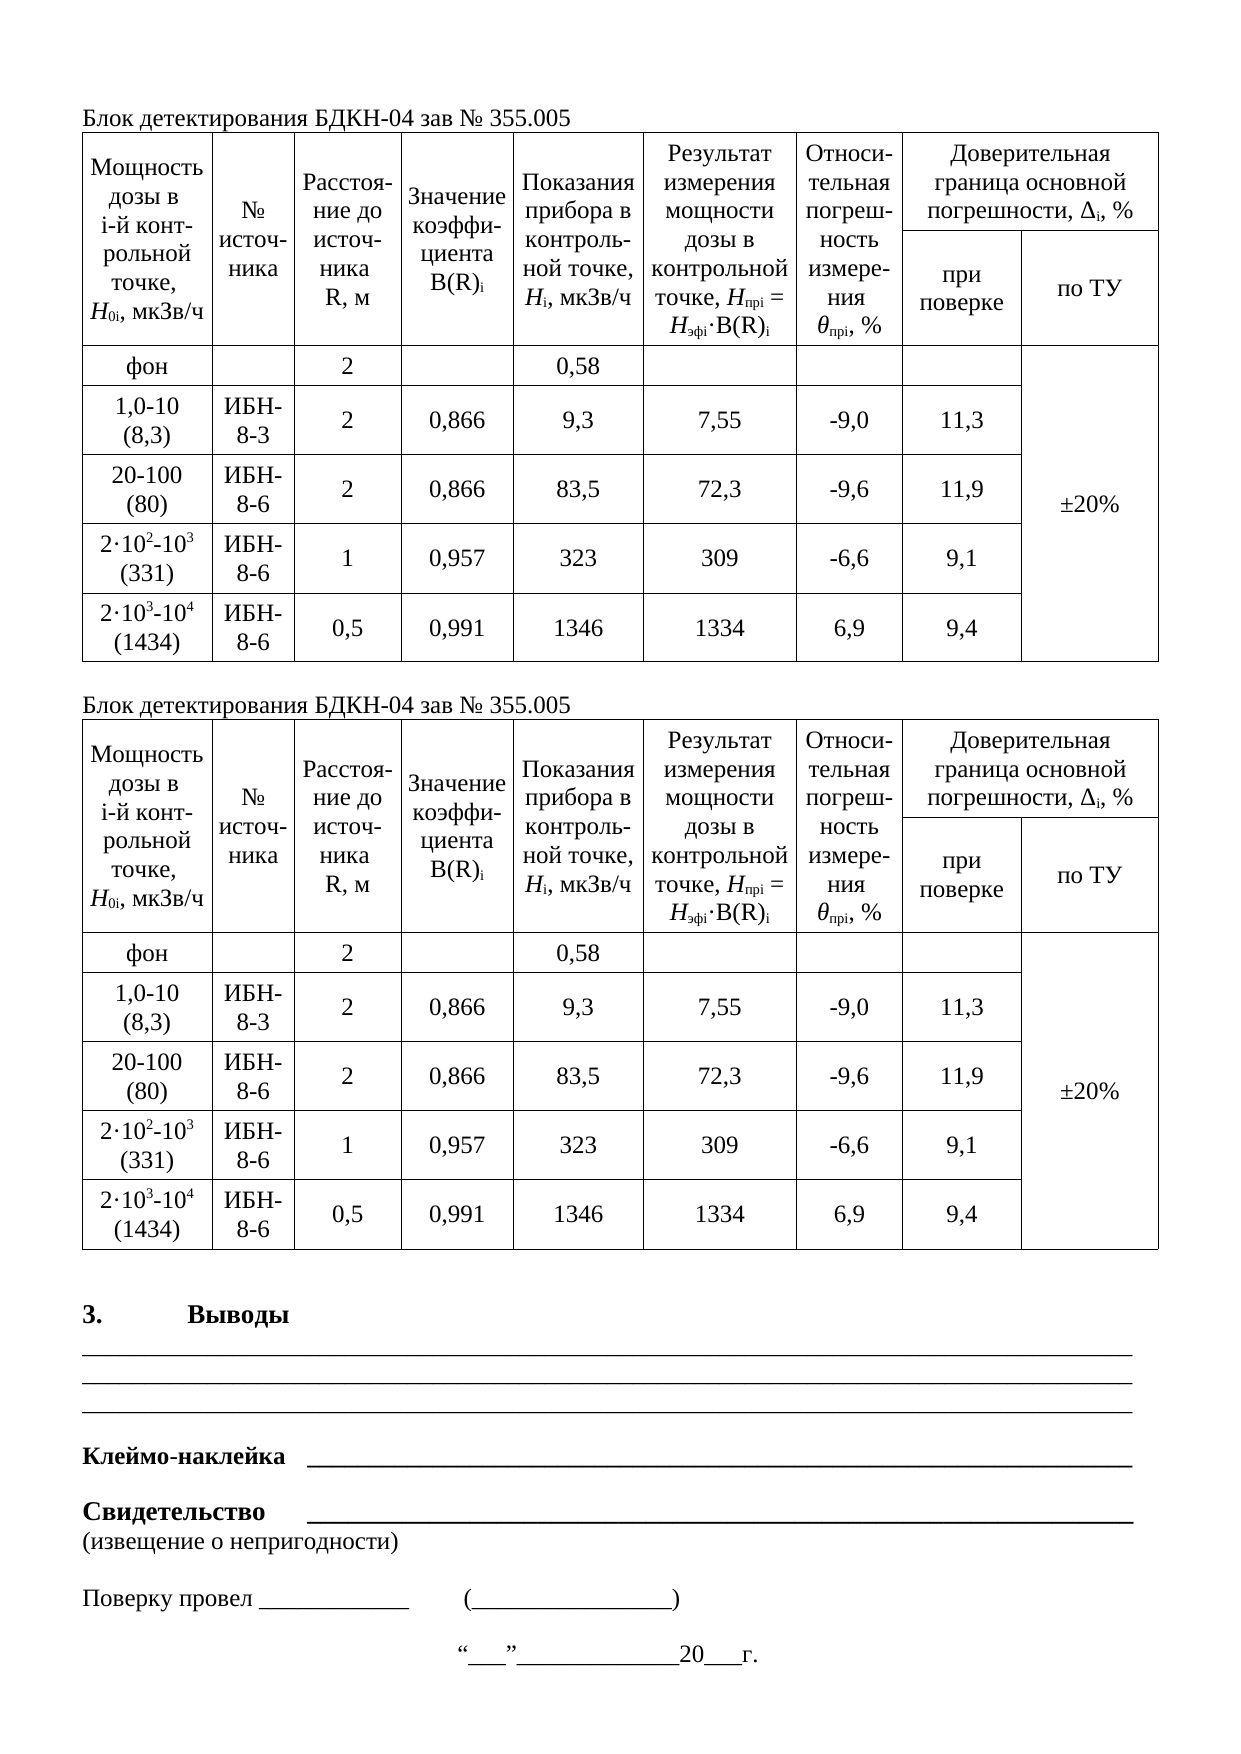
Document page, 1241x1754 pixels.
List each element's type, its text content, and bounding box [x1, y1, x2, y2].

subtitle Клеймо-наклейка __________________________________________________________________ [82, 1441, 1158, 1470]
table_cell 0,58 [514, 933, 643, 972]
table_cell [644, 933, 796, 972]
text Блок детектирования БДКН-04 зав № 355.005 [82, 103, 1158, 132]
table_header Относи-тельная погреш-ность измере-ния θпрi, % [797, 133, 902, 345]
table_cell фон [83, 346, 212, 385]
text ____________________________________________________________________________________ [82, 1387, 1158, 1416]
table_cell при поверке [903, 818, 1021, 932]
subtitle Свидетельство _____________________________________________________________ [82, 1495, 1158, 1526]
table_cell 323 [514, 524, 643, 592]
table_header Показания прибора в контроль-ной точке, Hi, мкЗв/ч [514, 133, 643, 345]
table_cell ИБН-8-6 [213, 1042, 294, 1110]
table_header Значение коэффи-циента B(R)i [402, 133, 513, 345]
table_cell [797, 933, 902, 972]
table_cell -9,6 [797, 1042, 902, 1110]
table_cell при поверке [903, 231, 1021, 345]
table_cell ±20% [1022, 933, 1158, 1248]
table_cell 1334 [644, 594, 796, 661]
table_cell 9,3 [514, 973, 643, 1041]
table_cell ИБН-8-6 [213, 455, 294, 523]
table_cell [213, 933, 294, 972]
text (извещение о непригодности) [82, 1526, 1158, 1554]
table_cell 1,0-10 (8,3) [83, 386, 212, 454]
table_cell -9,6 [797, 455, 902, 523]
table_cell 1346 [514, 594, 643, 661]
table_cell 11,3 [903, 386, 1021, 454]
table_cell 309 [644, 524, 796, 592]
table_cell 72,3 [644, 455, 796, 523]
table_header Доверительная граница основной погрешности, Δi, % [903, 133, 1158, 230]
table_cell 11,9 [903, 455, 1021, 523]
table_cell 7,55 [644, 386, 796, 454]
table_cell 7,55 [644, 973, 796, 1041]
table_header Мощность дозы в i-й конт-рольной точке, H0i, мкЗв/ч [83, 720, 212, 932]
table_cell 1,0-10 (8,3) [83, 973, 212, 1041]
table_cell ИБН-8-3 [213, 386, 294, 454]
table_cell 2·103-104 (1434) [83, 1180, 212, 1248]
table_cell 83,5 [514, 455, 643, 523]
table_cell 9,4 [903, 1180, 1021, 1248]
table_cell 6,9 [797, 594, 902, 661]
table_cell 83,5 [514, 1042, 643, 1110]
table_cell [903, 346, 1021, 385]
table_cell 1346 [514, 1180, 643, 1248]
table_cell -9,0 [797, 386, 902, 454]
table_cell 0,866 [402, 1042, 513, 1110]
table_cell ИБН-8-6 [213, 1180, 294, 1248]
table_cell ИБН-8-6 [213, 524, 294, 592]
table_cell 9,4 [903, 594, 1021, 661]
table_cell 0,866 [402, 455, 513, 523]
table_header Результат измерения мощности дозы в контрольной точке, Hпрi = Hэфi·B(R)i [644, 720, 796, 932]
table_cell 309 [644, 1111, 796, 1179]
table_cell 2 [295, 933, 401, 972]
table_cell [903, 933, 1021, 972]
table_cell 0,5 [295, 1180, 401, 1248]
table_cell фон [83, 933, 212, 972]
table_cell [797, 346, 902, 385]
table_cell 2 [295, 1042, 401, 1110]
table_cell [644, 346, 796, 385]
table_cell 0,866 [402, 973, 513, 1041]
text “___”_____________20___г. [82, 1639, 1158, 1668]
table_cell [402, 346, 513, 385]
table_cell 20-100 (80) [83, 455, 212, 523]
table_cell ±20% [1022, 346, 1158, 661]
table_cell 0,866 [402, 386, 513, 454]
table_header № источ-ника [213, 720, 294, 932]
subtitle 3. Выводы [82, 1298, 1158, 1330]
table_header Относи-тельная погреш-ность измере-ния θпрi, % [797, 720, 902, 932]
table_cell 0,5 [295, 594, 401, 661]
table_header № источ-ника [213, 133, 294, 345]
table_cell -6,6 [797, 1111, 902, 1179]
table_cell 1 [295, 1111, 401, 1179]
text ____________________________________________________________________________________ [82, 1358, 1158, 1387]
table_cell [213, 346, 294, 385]
table_cell 9,3 [514, 386, 643, 454]
table_cell 2 [295, 455, 401, 523]
table_cell ИБН-8-6 [213, 1111, 294, 1179]
table_cell 72,3 [644, 1042, 796, 1110]
table_cell -9,0 [797, 973, 902, 1041]
table_cell по ТУ [1022, 231, 1158, 345]
table_header Результат измерения мощности дозы в контрольной точке, Hпрi = Hэфi·B(R)i [644, 133, 796, 345]
table_header Расстоя-ние до источ-ника R, м [295, 133, 401, 345]
table_cell ИБН-8-3 [213, 973, 294, 1041]
table_header Мощность дозы в i-й конт-рольной точке, H0i, мкЗв/ч [83, 133, 212, 345]
table_cell 2·103-104 (1434) [83, 594, 212, 661]
table_header Значение коэффи-циента B(R)i [402, 720, 513, 932]
table_cell 0,58 [514, 346, 643, 385]
table_cell 323 [514, 1111, 643, 1179]
table_header Расстоя-ние до источ-ника R, м [295, 720, 401, 932]
table_cell 6,9 [797, 1180, 902, 1248]
table_cell -6,6 [797, 524, 902, 592]
table_cell 1 [295, 524, 401, 592]
table_cell 11,9 [903, 1042, 1021, 1110]
table_cell 2·102-103 (331) [83, 524, 212, 592]
table_cell 0,991 [402, 1180, 513, 1248]
table_cell 2 [295, 386, 401, 454]
text Блок детектирования БДКН-04 зав № 355.005 [82, 690, 1158, 719]
table_cell 2·102-103 (331) [83, 1111, 212, 1179]
table_cell 2 [295, 973, 401, 1041]
table_cell ИБН-8-6 [213, 594, 294, 661]
table_cell 9,1 [903, 524, 1021, 592]
text Поверку провел ____________ (________________) [82, 1583, 1158, 1612]
table_cell 1334 [644, 1180, 796, 1248]
table_cell по ТУ [1022, 818, 1158, 932]
table_cell 2 [295, 346, 401, 385]
table_cell 20-100 (80) [83, 1042, 212, 1110]
table_header Доверительная граница основной погрешности, Δi, % [903, 720, 1158, 817]
table_cell 0,991 [402, 594, 513, 661]
table_cell [402, 933, 513, 972]
table_cell 11,3 [903, 973, 1021, 1041]
text ____________________________________________________________________________________ [82, 1330, 1158, 1358]
table_cell 9,1 [903, 1111, 1021, 1179]
table_header Показания прибора в контроль-ной точке, Hi, мкЗв/ч [514, 720, 643, 932]
table_cell 0,957 [402, 524, 513, 592]
table_cell 0,957 [402, 1111, 513, 1179]
